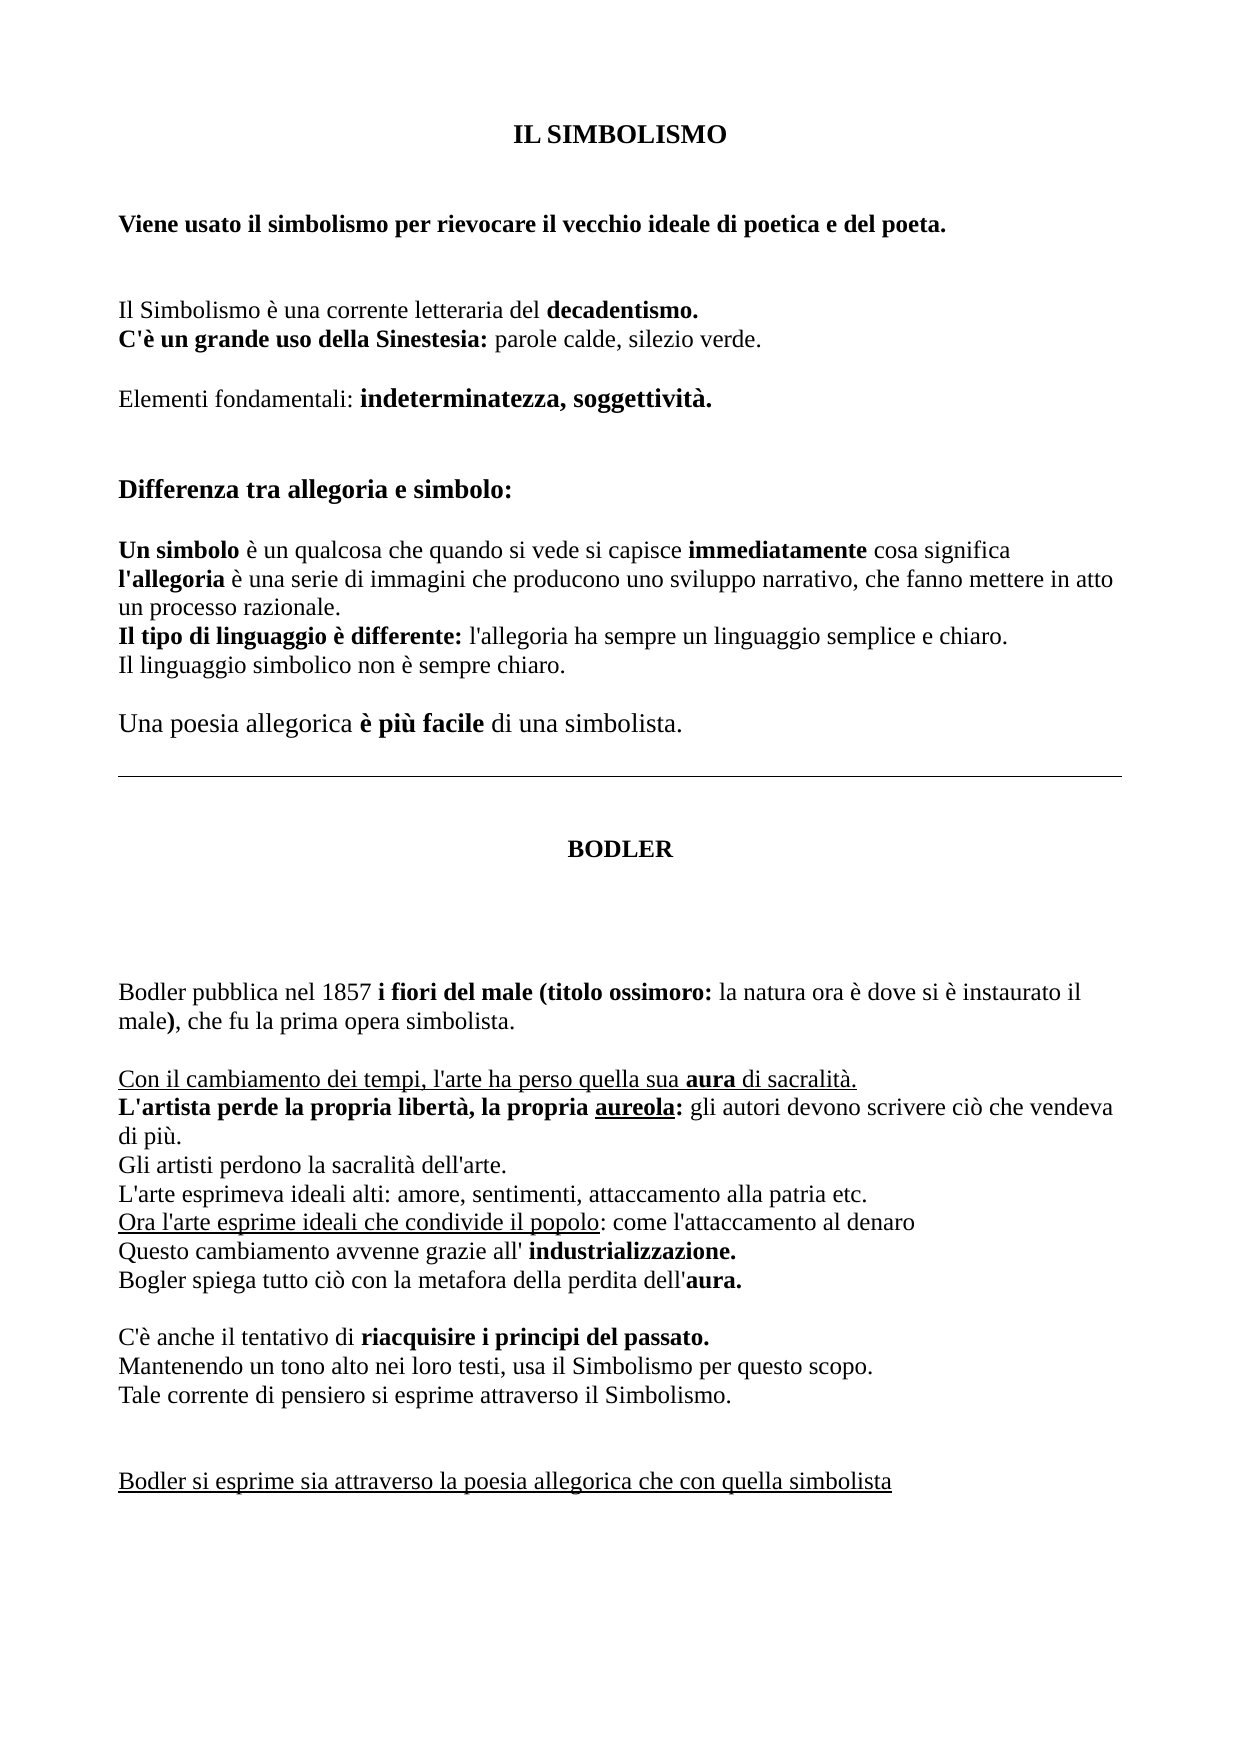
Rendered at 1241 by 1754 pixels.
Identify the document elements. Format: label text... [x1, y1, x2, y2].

text Il Simbolismo è una corrente letteraria del decadentismo. [118, 295, 1122, 324]
text BODLER [118, 834, 1122, 862]
text C'è un grande uso della Sinestesia: parole calde, silezio verde. [118, 324, 1122, 353]
text C'è anche il tentativo di riacquisire i principi del passato. [118, 1322, 1122, 1351]
text Questo cambiamento avvenne grazie all' industrializzazione. [118, 1236, 1122, 1265]
text Tale corrente di pensiero si esprime attraverso il Simbolismo. [118, 1380, 1122, 1409]
text IL SIMBOLISMO [118, 118, 1122, 149]
text L'artista perde la propria libertà, la propria aureola: gli autori devono scrivere ciò che vendeva di più. [118, 1092, 1122, 1150]
text Con il cambiamento dei tempi, l'arte ha perso quella sua aura di sacralità. [118, 1064, 1122, 1092]
text Un simbolo è un qualcosa che quando si vede si capisce immediatamente cosa significa [118, 535, 1122, 564]
text Bogler spiega tutto ciò con la metafora della perdita dell'aura. [118, 1265, 1122, 1294]
text Bodler si esprime sia attraverso la poesia allegorica che con quella simbolista [118, 1466, 1122, 1495]
text Una poesia allegorica è più facile di una simbolista. [118, 707, 1122, 739]
text Viene usato il simbolismo per rievocare il vecchio ideale di poetica e del poeta. [118, 209, 1122, 238]
text L'arte esprimeva ideali alti: amore, sentimenti, attaccamento alla patria etc. [118, 1179, 1122, 1207]
text l'allegoria è una serie di immagini che producono uno sviluppo narrativo, che fanno mettere in atto un processo razionale. [118, 564, 1122, 621]
text Elementi fondamentali: indeterminatezza, soggettività. [118, 382, 1122, 413]
text Ora l'arte esprime ideali che condivide il popolo: come l'attaccamento al denaro [118, 1207, 1122, 1236]
text Bodler pubblica nel 1857 i fiori del male (titolo ossimoro: la natura ora è dove si è instaurato il male), che fu la prima opera simbolista. [118, 977, 1122, 1035]
text Il tipo di linguaggio è differente: l'allegoria ha sempre un linguaggio semplice e chiaro. [118, 621, 1122, 650]
text Il linguaggio simbolico non è sempre chiaro. [118, 650, 1122, 679]
text Mantenendo un tono alto nei loro testi, usa il Simbolismo per questo scopo. [118, 1351, 1122, 1380]
text Gli artisti perdono la sacralità dell'arte. [118, 1150, 1122, 1179]
text Differenza tra allegoria e simbolo: [118, 473, 1122, 504]
